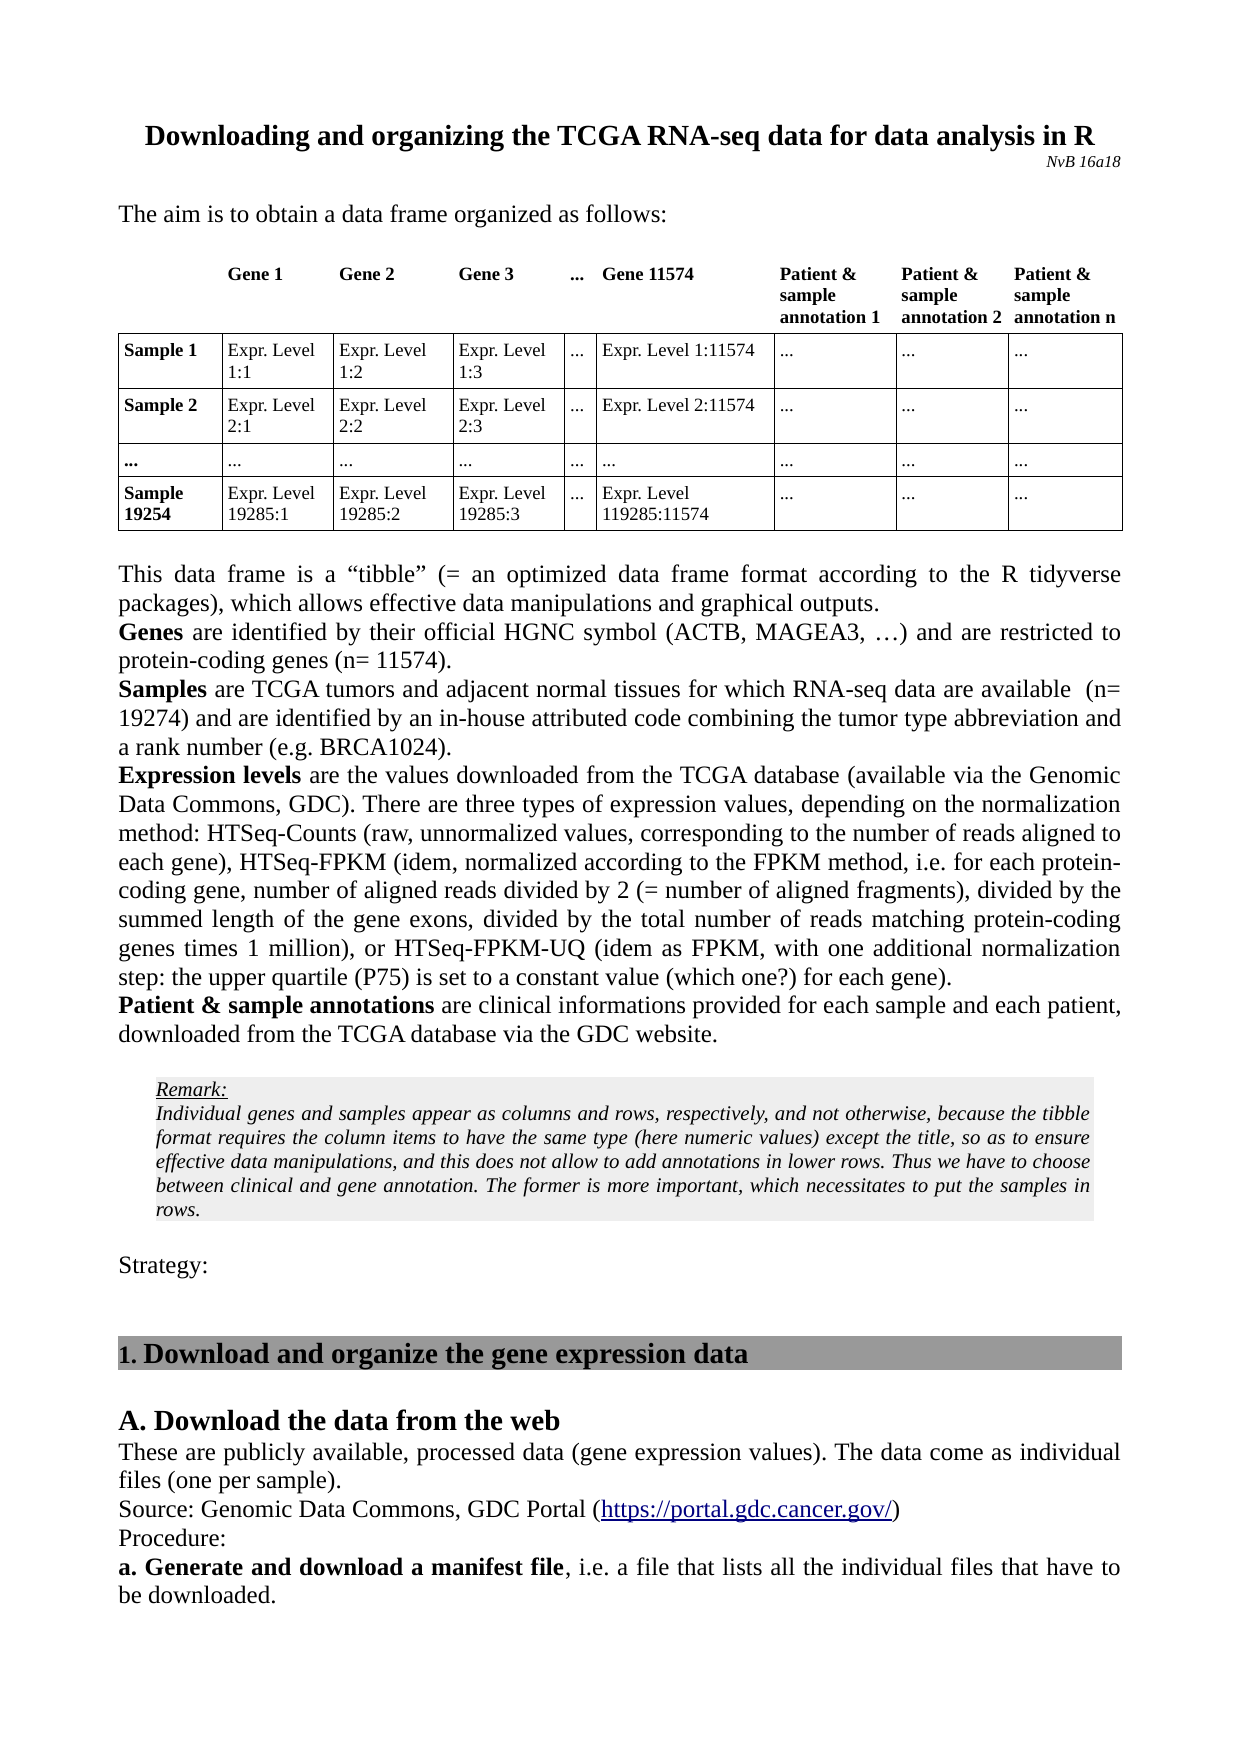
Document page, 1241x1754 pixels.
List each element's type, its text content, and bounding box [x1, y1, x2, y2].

table_cell ... [775, 477, 896, 530]
table_header ... [564, 257, 596, 333]
table_cell Sample 19254 [119, 477, 222, 530]
table_header Gene 11574 [596, 257, 774, 333]
table_cell ... [565, 334, 596, 388]
text Source: Genomic Data Commons, GDC Portal (https://portal.gdc.cancer.gov/) [118, 1494, 1122, 1523]
table_cell ... [897, 444, 1008, 476]
text Expression levels are the values downloaded from the TCGA database (available via the Genomic Data Commons, GDC). There are three types of expression values, depending on the normalization method: HTSeq-Counts (raw, unnormalized values, corresponding to the number of reads aligned to each gene), HTSeq-FPKM (idem, normalized according to the FPKM method, i.e. for each protein-coding gene, number of aligned reads divided by 2 (= number of aligned fragments), divided by the summed length of the gene exons, divided by the total number of reads matching protein-coding genes times 1 million), or HTSeq-FPKM-UQ (idem as FPKM, with one additional normalization step: the upper quartile (P75) is set to a constant value (which one?) for each gene). [118, 761, 1122, 991]
table_cell Sample 1 [119, 334, 222, 388]
table_cell Expr. Level 19285:3 [454, 477, 564, 530]
table_cell ... [775, 444, 896, 476]
table_cell ... [565, 389, 596, 443]
table_header Patient & sample annotation 2 [896, 257, 1008, 333]
table_header Patient & sample annotation n [1008, 257, 1122, 333]
text Genes are identified by their official HGNC symbol (ACTB, MAGEA3, …) and are restricted to protein-coding genes (n= 11574). [118, 617, 1122, 674]
table_cell ... [897, 389, 1008, 443]
table_header Patient & sample annotation 1 [774, 257, 896, 333]
text Downloading and organizing the TCGA RNA-seq data for data analysis in R [118, 118, 1122, 152]
table_cell ... [565, 477, 596, 530]
text Individual genes and samples appear as columns and rows, respectively, and not otherwise, because the tibble format requires the column items to have the same type (here numeric values) except the title, so as to ensure effective data manipulations, and this does not allow to add annotations in lower rows. Thus we have to choose between clinical and gene annotation. The former is more important, which necessitates to put the samples in rows. [156, 1101, 1094, 1221]
table_cell ... [775, 389, 896, 443]
table_header Gene 2 [333, 257, 453, 333]
table_cell Expr. Level 1:3 [454, 334, 564, 388]
table_cell ... [1009, 444, 1122, 476]
table_cell ... [897, 477, 1008, 530]
text 1. Download and organize the gene expression data [118, 1336, 1122, 1370]
table_cell ... [597, 444, 774, 476]
text Samples are TCGA tumors and adjacent normal tissues for which RNA-seq data are available (n= 19274) and are identified by an in-house attributed code combining the tumor type abbreviation and a rank number (e.g. BRCA1024). [118, 674, 1122, 761]
table_cell ... [1009, 389, 1122, 443]
table_cell ... [1009, 477, 1122, 530]
table_cell ... [897, 334, 1008, 388]
table_cell Sample 2 [119, 389, 222, 443]
table_cell Expr. Level 1:11574 [597, 334, 774, 388]
text Strategy: [118, 1250, 1122, 1279]
text This data frame is a “tibble” (= an optimized data frame format according to the R tidyverse packages), which allows effective data manipulations and graphical outputs. [118, 559, 1122, 617]
table_cell Expr. Level 2:11574 [597, 389, 774, 443]
table_cell Expr. Level 119285:11574 [597, 477, 774, 530]
table_cell ... [454, 444, 564, 476]
table_cell ... [775, 334, 896, 388]
text NvB 16a18 [118, 152, 1122, 171]
table_header Gene 1 [222, 257, 333, 333]
table_cell ... [223, 444, 333, 476]
text Procedure: [118, 1523, 1122, 1552]
table_header [118, 257, 222, 333]
text The aim is to obtain a data frame organized as follows: [118, 199, 1122, 228]
text a. Generate and download a manifest file, i.e. a file that lists all the individual files that have to be downloaded. [118, 1552, 1122, 1609]
table_cell Expr. Level 2:1 [223, 389, 333, 443]
table_cell Expr. Level 2:2 [334, 389, 453, 443]
table_cell Expr. Level 19285:1 [223, 477, 333, 530]
table_cell Expr. Level 2:3 [454, 389, 564, 443]
table_cell Expr. Level 1:1 [223, 334, 333, 388]
text These are publicly available, processed data (gene expression values). The data come as individual files (one per sample). [118, 1437, 1122, 1494]
table_cell Expr. Level 19285:2 [334, 477, 453, 530]
table_cell ... [334, 444, 453, 476]
text Remark: [156, 1077, 1094, 1101]
table_cell ... [1009, 334, 1122, 388]
text Patient & sample annotations are clinical informations provided for each sample and each patient, downloaded from the TCGA database via the GDC website. [118, 991, 1122, 1048]
table_cell ... [119, 444, 222, 476]
table_header Gene 3 [453, 257, 564, 333]
table_cell Expr. Level 1:2 [334, 334, 453, 388]
table_cell ... [565, 444, 596, 476]
text A. Download the data from the web [118, 1403, 1122, 1437]
